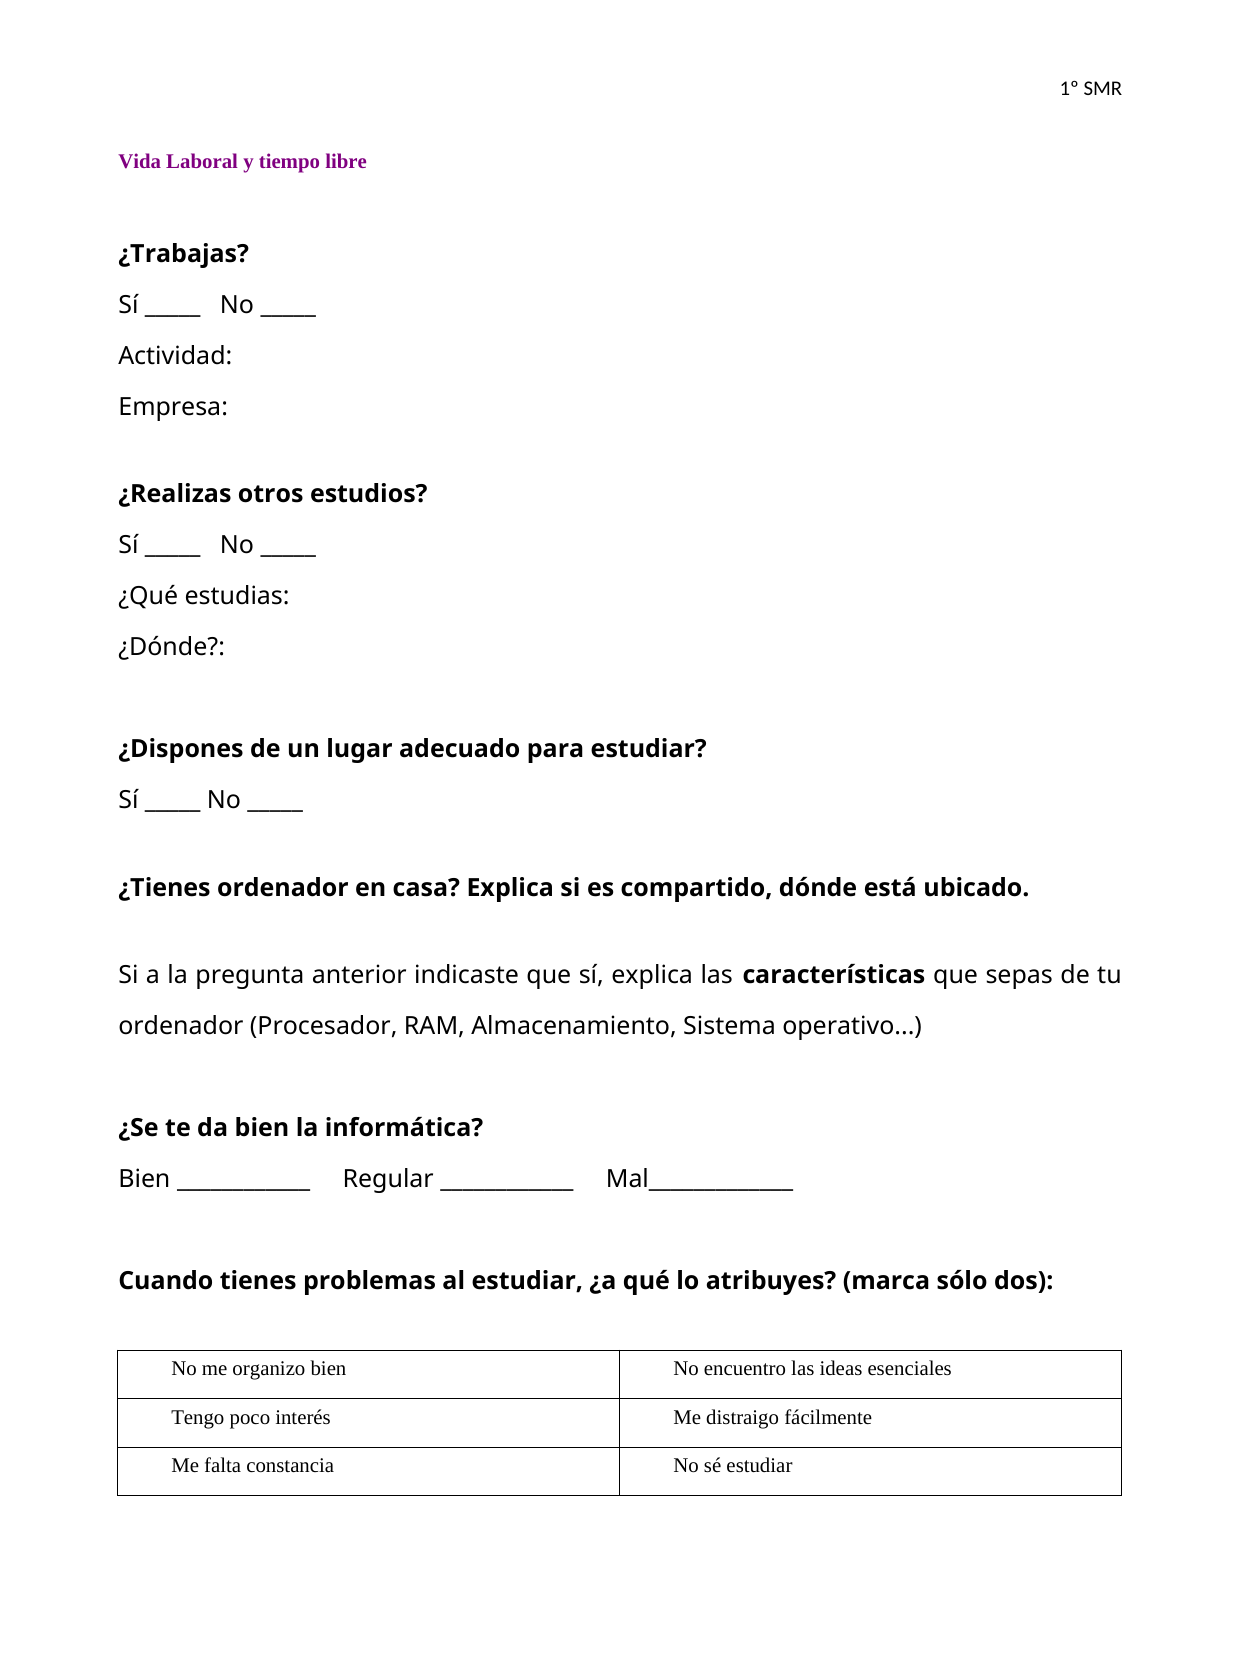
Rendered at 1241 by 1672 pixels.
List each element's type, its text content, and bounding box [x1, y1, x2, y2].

list Sí _____ No _____ [118, 782, 1122, 816]
table_cell Tengo poco interés [118, 1399, 619, 1447]
list Vida Laboral y tiempo libre [118, 148, 1122, 173]
table_cell Me distraigo fácilmente [620, 1399, 1121, 1447]
list Cuando tienes problemas al estudiar, ¿a qué lo atribuyes? (marca sólo dos): [118, 1262, 1122, 1297]
list ¿Se te da bien la informática? [118, 1109, 1122, 1143]
list Si a la pregunta anterior indicaste que sí, explica las características que sepas de tu ordenador (Procesador, RAM, Almacenamiento, Sistema operativo...) [118, 956, 1122, 1041]
list Sí _____ No _____ [118, 287, 1122, 321]
table_cell No sé estudiar [620, 1448, 1121, 1495]
table_header No me organizo bien [118, 1351, 619, 1398]
list ¿Qué estudias: [118, 578, 1122, 612]
list Sí _____ No _____ [118, 527, 1122, 561]
list ¿Realizas otros estudios? [118, 476, 1122, 510]
list Empresa: [118, 389, 1122, 423]
table_cell Me falta constancia [118, 1448, 619, 1495]
table_header No encuentro las ideas esenciales [620, 1351, 1121, 1398]
list ¿Tienes ordenador en casa? Explica si es compartido, dónde está ubicado. [118, 869, 1122, 903]
list Actividad: [118, 338, 1122, 372]
list Bien ____________ Regular ____________ Mal_____________ [118, 1160, 1122, 1194]
list ¿Dónde?: [118, 629, 1122, 663]
list ¿Trabajas? [118, 236, 1122, 270]
list ¿Dispones de un lugar adecuado para estudiar? [118, 731, 1122, 765]
